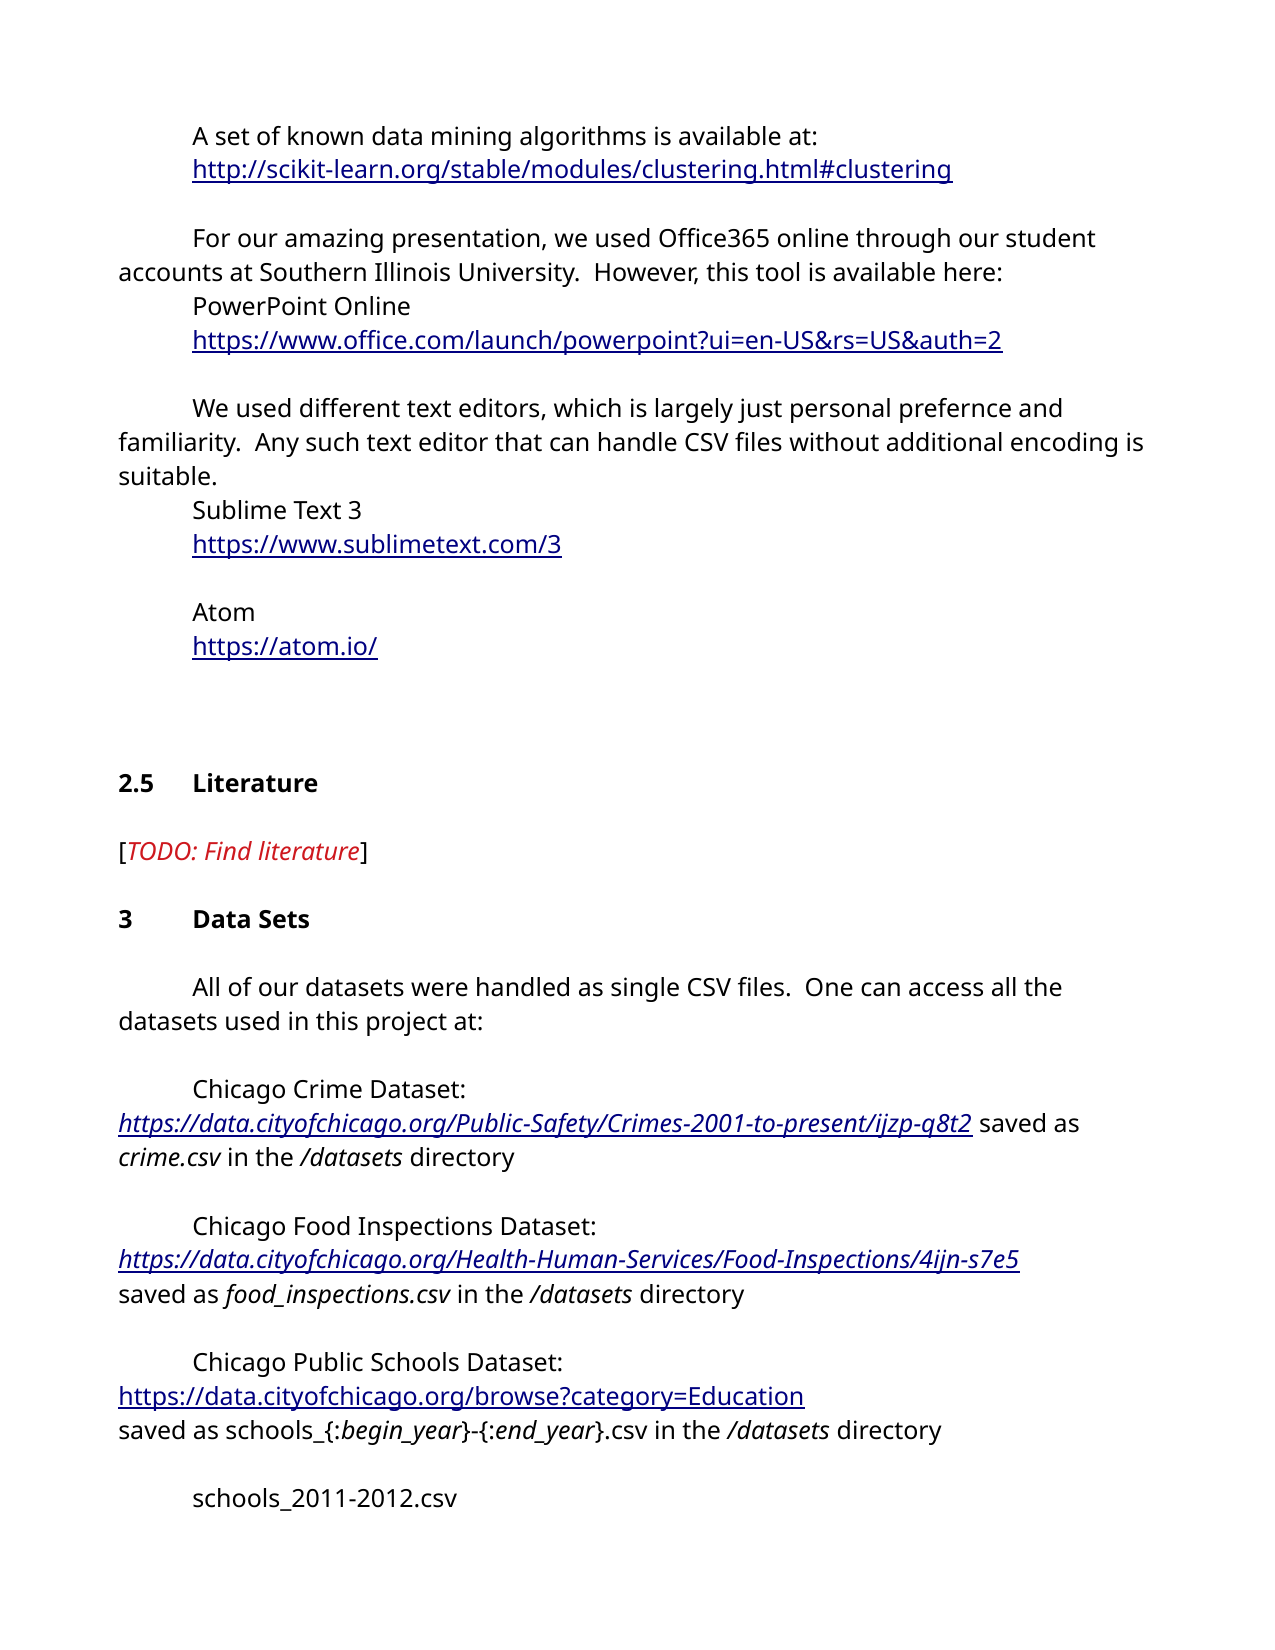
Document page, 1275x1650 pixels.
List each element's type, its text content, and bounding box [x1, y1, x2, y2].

text https://data.cityofchicago.org/browse?category=Education [118, 1378, 1157, 1412]
text https://www.office.com/launch/powerpoint?ui=en-US&rs=US&auth=2 [118, 322, 1157, 357]
text [TODO: Find literature] [118, 833, 1157, 867]
text A set of known data mining algorithms is available at: [118, 118, 1157, 152]
text Chicago Crime Dataset: [118, 1072, 1157, 1106]
text http://scikit-learn.org/stable/modules/clustering.html#clustering [118, 152, 1157, 186]
text https://atom.io/ [118, 629, 1157, 663]
text Sublime Text 3 [118, 493, 1157, 527]
text 3 Data Sets [118, 902, 1157, 936]
text 2.5 Literature [118, 765, 1157, 799]
text PowerPoint Online [118, 288, 1157, 322]
text https://data.cityofchicago.org/Health-Human-Services/Food-Inspections/4ijn-s7e5 [118, 1242, 1157, 1276]
text We used different text editors, which is largely just personal prefernce and familiarity. Any such text editor that can handle CSV files without additional encoding is suitable. [118, 391, 1157, 493]
text Chicago Public Schools Dataset: [118, 1344, 1157, 1378]
text saved as food_inspections.csv in the /datasets directory [118, 1276, 1157, 1310]
text For our amazing presentation, we used Office365 online through our student accounts at Southern Illinois University. However, this tool is available here: [118, 220, 1157, 288]
text https://data.cityofchicago.org/Public-Safety/Crimes-2001-to-present/ijzp-q8t2 saved as crime.csv in the /datasets directory [118, 1106, 1157, 1174]
text schools_2011-2012.csv [118, 1481, 1157, 1515]
text All of our datasets were handled as single CSV files. One can access all the datasets used in this project at: [118, 970, 1157, 1038]
text https://www.sublimetext.com/3 [118, 527, 1157, 561]
text saved as schools_{:begin_year}-{:end_year}.csv in the /datasets directory [118, 1412, 1157, 1447]
text Chicago Food Inspections Dataset: [118, 1208, 1157, 1242]
text Atom [118, 595, 1157, 629]
